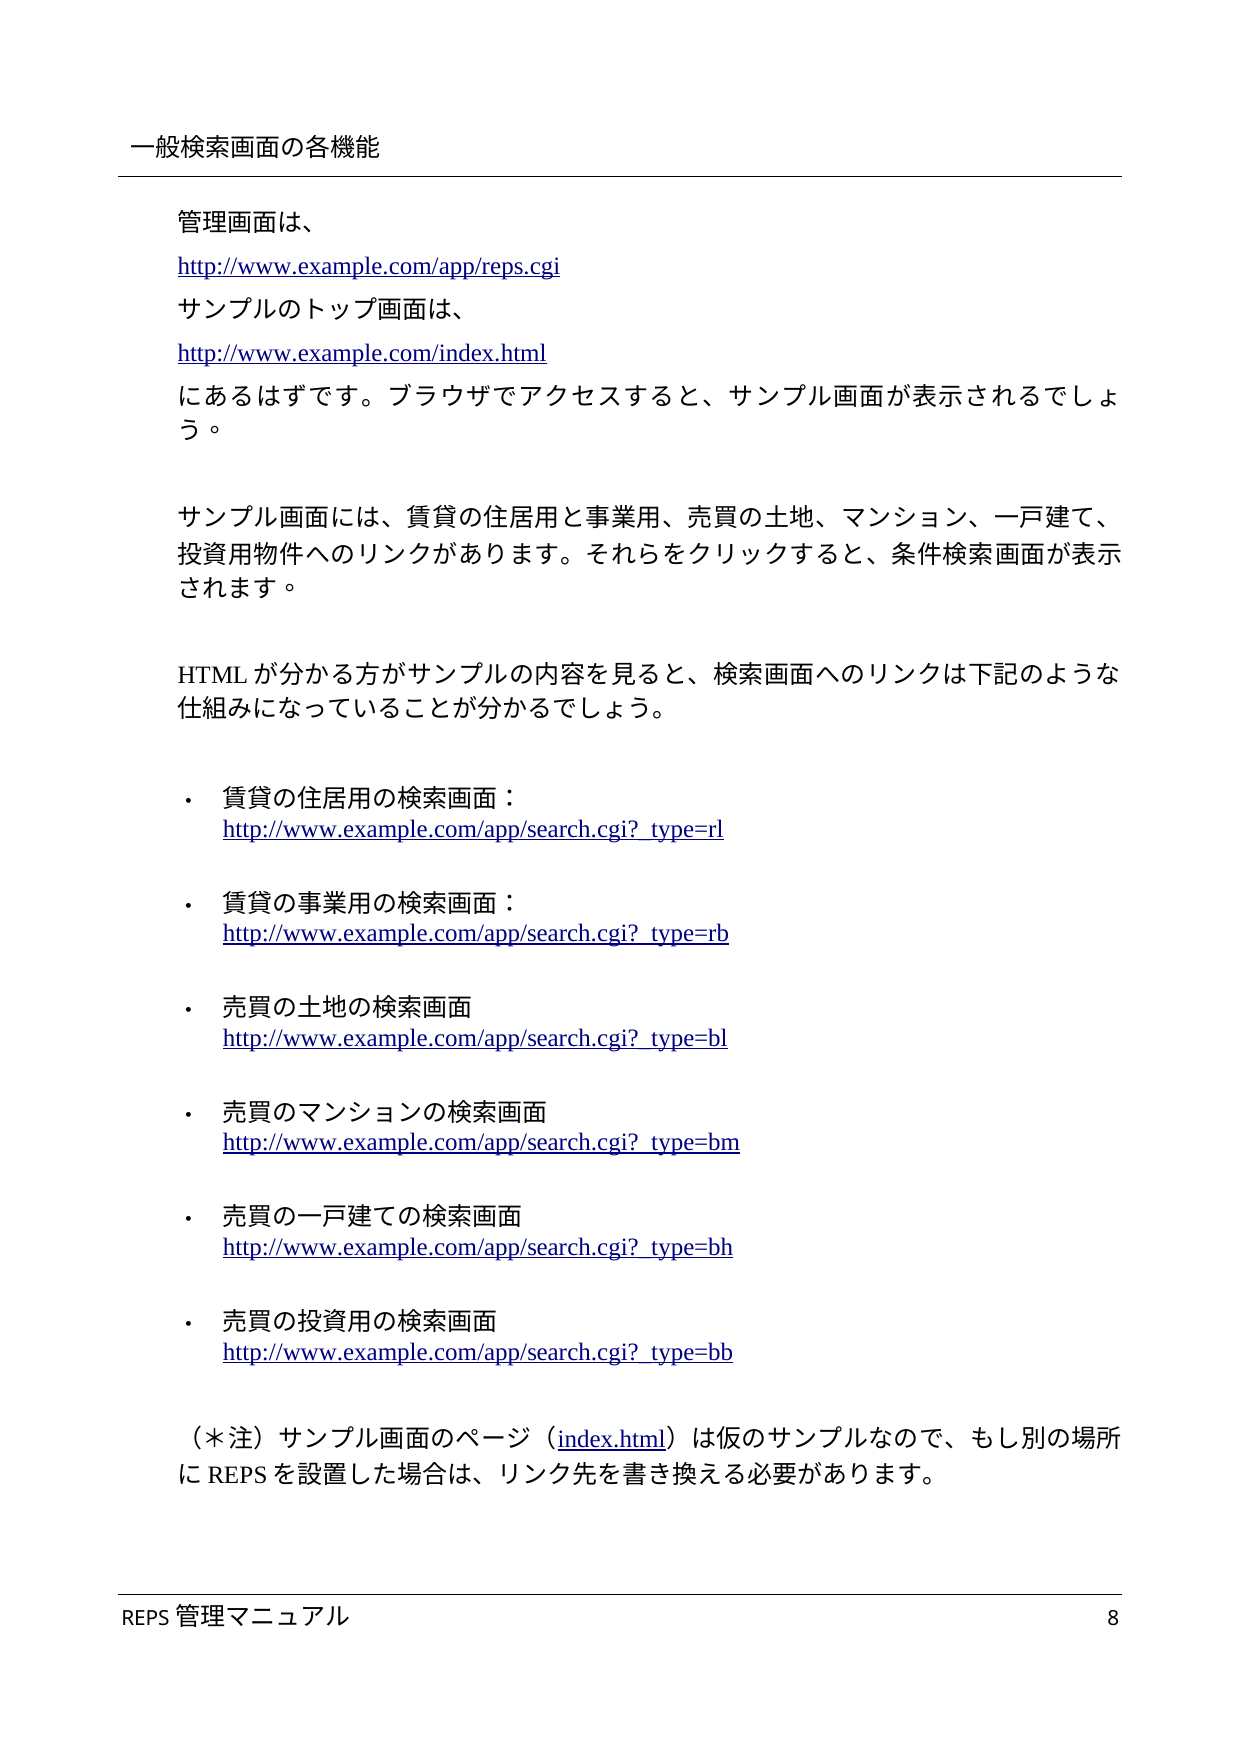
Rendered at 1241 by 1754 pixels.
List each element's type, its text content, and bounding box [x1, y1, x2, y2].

list 売買の投資用の検索画面 http://www.example.com/app/search.cgi?_type=bb [185, 1301, 1122, 1365]
text にあるはずです。ブラウザでアクセスすると、サンプル画面が表示されるでしょう。 [177, 379, 1122, 447]
text 管理画面は、 [177, 205, 1122, 239]
text http://www.example.com/index.html [177, 339, 1122, 367]
text http://www.example.com/app/reps.cgi [177, 252, 1122, 280]
text サンプルのトップ画面は、 [177, 292, 1122, 326]
list 売買の一戸建ての検索画面 http://www.example.com/app/search.cgi?_type=bh [185, 1197, 1122, 1289]
text HTMLが分かる方がサンプルの内容を見ると、検索画面へのリンクは下記のような仕組みになっていることが分かるでしょう。 [177, 657, 1122, 725]
text （＊注）サンプル画面のページ（index.html）は仮のサンプルなので、もし別の場所にREPSを設置した場合は、リンク先を書き換える必要があります。 [177, 1418, 1122, 1491]
list 賃貸の事業用の検索画面： http://www.example.com/app/search.cgi?_type=rb [185, 883, 1122, 975]
text サンプル画面には、賃貸の住居用と事業用、売買の土地、マンション、一戸建て、投資用物件へのリンクがあります。それらをクリックすると、条件検索画面が表示されます。 [177, 500, 1122, 604]
list 売買の土地の検索画面 http://www.example.com/app/search.cgi?_type=bl [185, 988, 1122, 1080]
list 賃貸の住居用の検索画面： http://www.example.com/app/search.cgi?_type=rl [185, 778, 1122, 871]
list 売買のマンションの検索画面 http://www.example.com/app/search.cgi?_type=bm [185, 1092, 1122, 1184]
